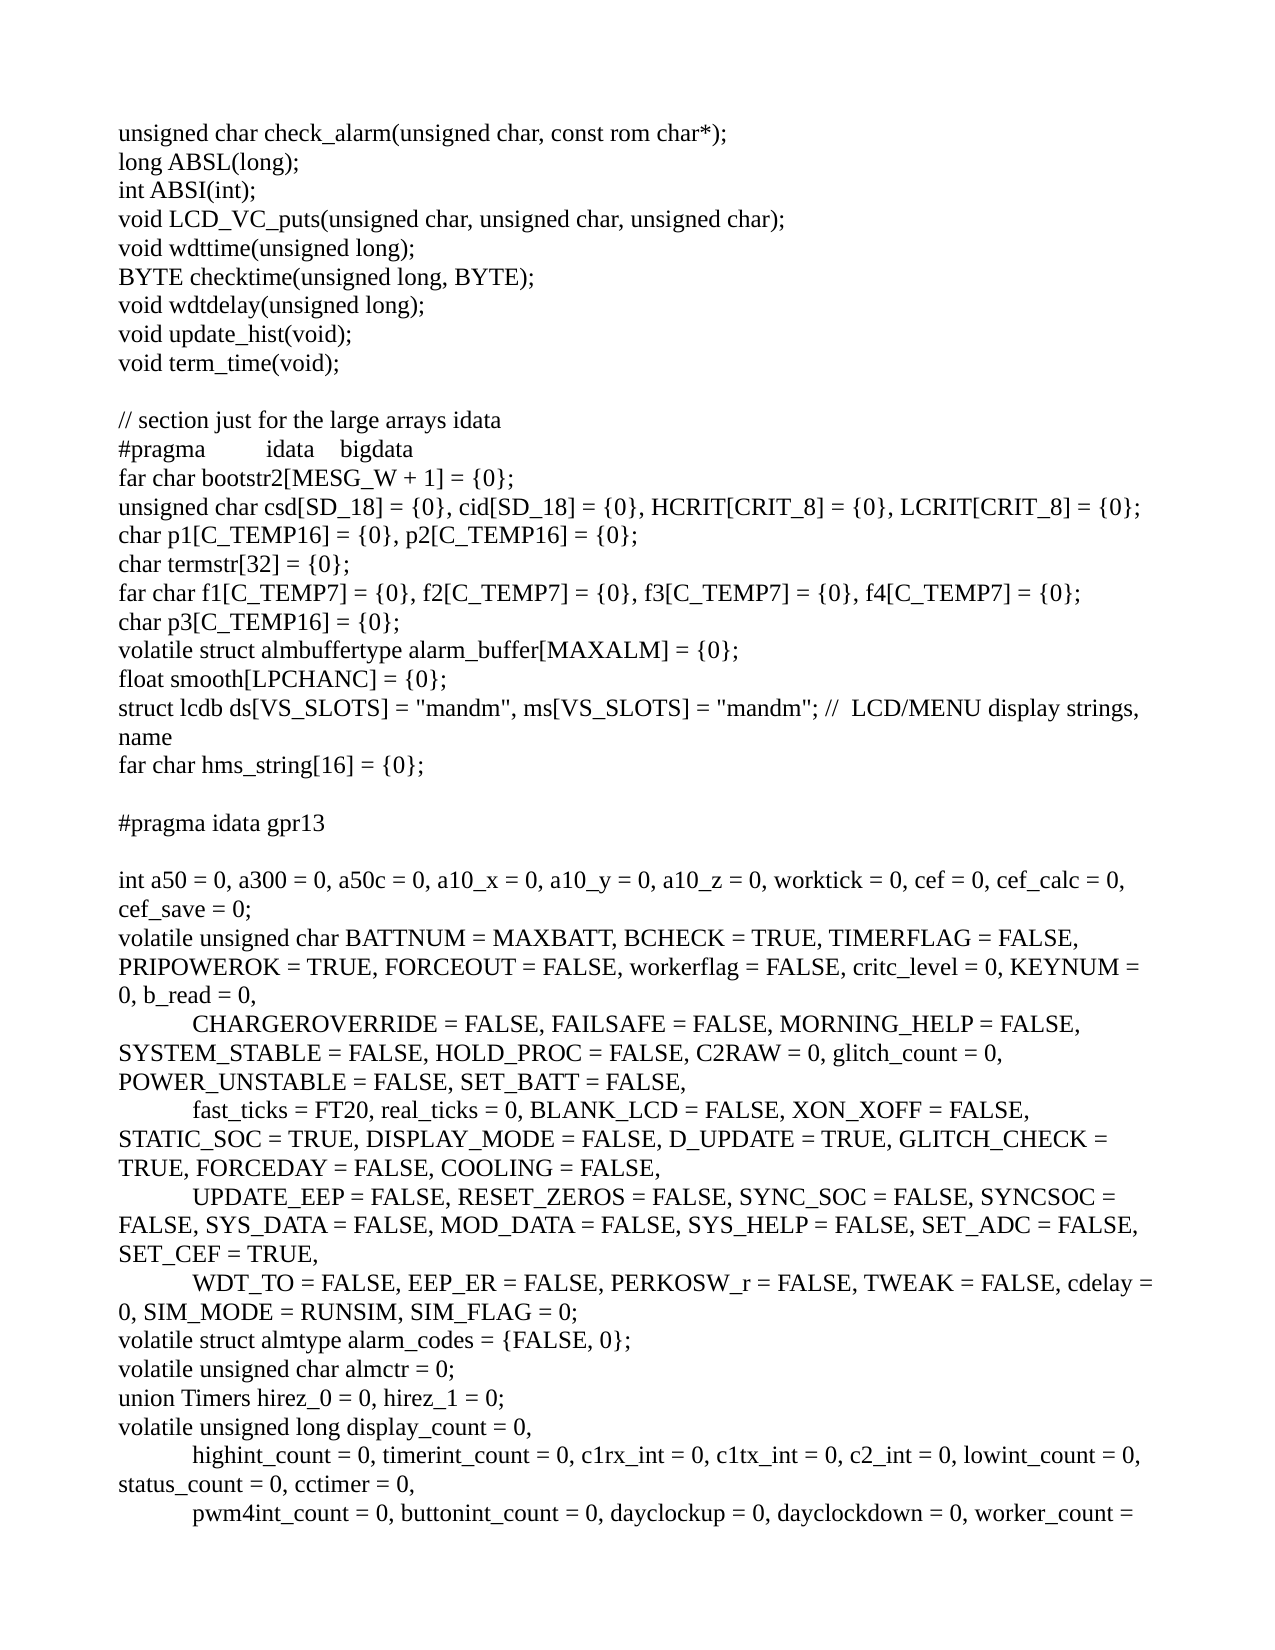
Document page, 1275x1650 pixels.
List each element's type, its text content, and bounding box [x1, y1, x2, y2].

text far char hms_string[16] = {0}; [118, 751, 1157, 779]
text pwm4int_count = 0, buttonint_count = 0, dayclockup = 0, dayclockdown = 0, worker_count = [118, 1498, 1157, 1527]
text volatile unsigned char BATTNUM = MAXBATT, BCHECK = TRUE, TIMERFLAG = FALSE, PRIPOWEROK = TRUE, FORCEOUT = FALSE, workerflag = FALSE, critc_level = 0, KEYNUM = 0, b_read = 0, [118, 923, 1157, 1009]
text volatile struct almbuffertype alarm_buffer[MAXALM] = {0}; [118, 636, 1157, 664]
text char p3[C_TEMP16] = {0}; [118, 607, 1157, 636]
text long ABSL(long); [118, 147, 1157, 176]
text CHARGEROVERRIDE = FALSE, FAILSAFE = FALSE, MORNING_HELP = FALSE, SYSTEM_STABLE = FALSE, HOLD_PROC = FALSE, C2RAW = 0, glitch_count = 0, POWER_UNSTABLE = FALSE, SET_BATT = FALSE, [118, 1009, 1157, 1096]
text struct lcdb ds[VS_SLOTS] = "mandm", ms[VS_SLOTS] = "mandm"; // LCD/MENU display strings, name [118, 693, 1157, 751]
text char p1[C_TEMP16] = {0}, p2[C_TEMP16] = {0}; [118, 521, 1157, 549]
text void LCD_VC_puts(unsigned char, unsigned char, unsigned char); [118, 204, 1157, 233]
text highint_count = 0, timerint_count = 0, c1rx_int = 0, c1tx_int = 0, c2_int = 0, lowint_count = 0, status_count = 0, cctimer = 0, [118, 1441, 1157, 1498]
text fast_ticks = FT20, real_ticks = 0, BLANK_LCD = FALSE, XON_XOFF = FALSE, STATIC_SOC = TRUE, DISPLAY_MODE = FALSE, D_UPDATE = TRUE, GLITCH_CHECK = TRUE, FORCEDAY = FALSE, COOLING = FALSE, [118, 1096, 1157, 1182]
text unsigned char check_alarm(unsigned char, const rom char*); [118, 118, 1157, 147]
text char termstr[32] = {0}; [118, 549, 1157, 578]
text float smooth[LPCHANC] = {0}; [118, 664, 1157, 693]
text unsigned char csd[SD_18] = {0}, cid[SD_18] = {0}, HCRIT[CRIT_8] = {0}, LCRIT[CRIT_8] = {0}; [118, 492, 1157, 521]
text BYTE checktime(unsigned long, BYTE); [118, 262, 1157, 291]
text void term_time(void); [118, 348, 1157, 377]
text int a50 = 0, a300 = 0, a50c = 0, a10_x = 0, a10_y = 0, a10_z = 0, worktick = 0, cef = 0, cef_calc = 0, cef_save = 0; [118, 866, 1157, 923]
text volatile struct almtype alarm_codes = {FALSE, 0}; [118, 1326, 1157, 1354]
text void wdtdelay(unsigned long); [118, 291, 1157, 319]
text far char bootstr2[MESG_W + 1] = {0}; [118, 463, 1157, 492]
text volatile unsigned char almctr = 0; [118, 1354, 1157, 1383]
text UPDATE_EEP = FALSE, RESET_ZEROS = FALSE, SYNC_SOC = FALSE, SYNCSOC = FALSE, SYS_DATA = FALSE, MOD_DATA = FALSE, SYS_HELP = FALSE, SET_ADC = FALSE, SET_CEF = TRUE, [118, 1182, 1157, 1268]
text union Timers hirez_0 = 0, hirez_1 = 0; [118, 1383, 1157, 1412]
text far char f1[C_TEMP7] = {0}, f2[C_TEMP7] = {0}, f3[C_TEMP7] = {0}, f4[C_TEMP7] = {0}; [118, 578, 1157, 607]
text // section just for the large arrays idata [118, 406, 1157, 434]
text #pragma idata gpr13 [118, 808, 1157, 837]
text void wdttime(unsigned long); [118, 233, 1157, 262]
text #pragma idata bigdata [118, 434, 1157, 463]
text int ABSI(int); [118, 176, 1157, 204]
text WDT_TO = FALSE, EEP_ER = FALSE, PERKOSW_r = FALSE, TWEAK = FALSE, cdelay = 0, SIM_MODE = RUNSIM, SIM_FLAG = 0; [118, 1268, 1157, 1326]
text void update_hist(void); [118, 319, 1157, 348]
text volatile unsigned long display_count = 0, [118, 1412, 1157, 1441]
